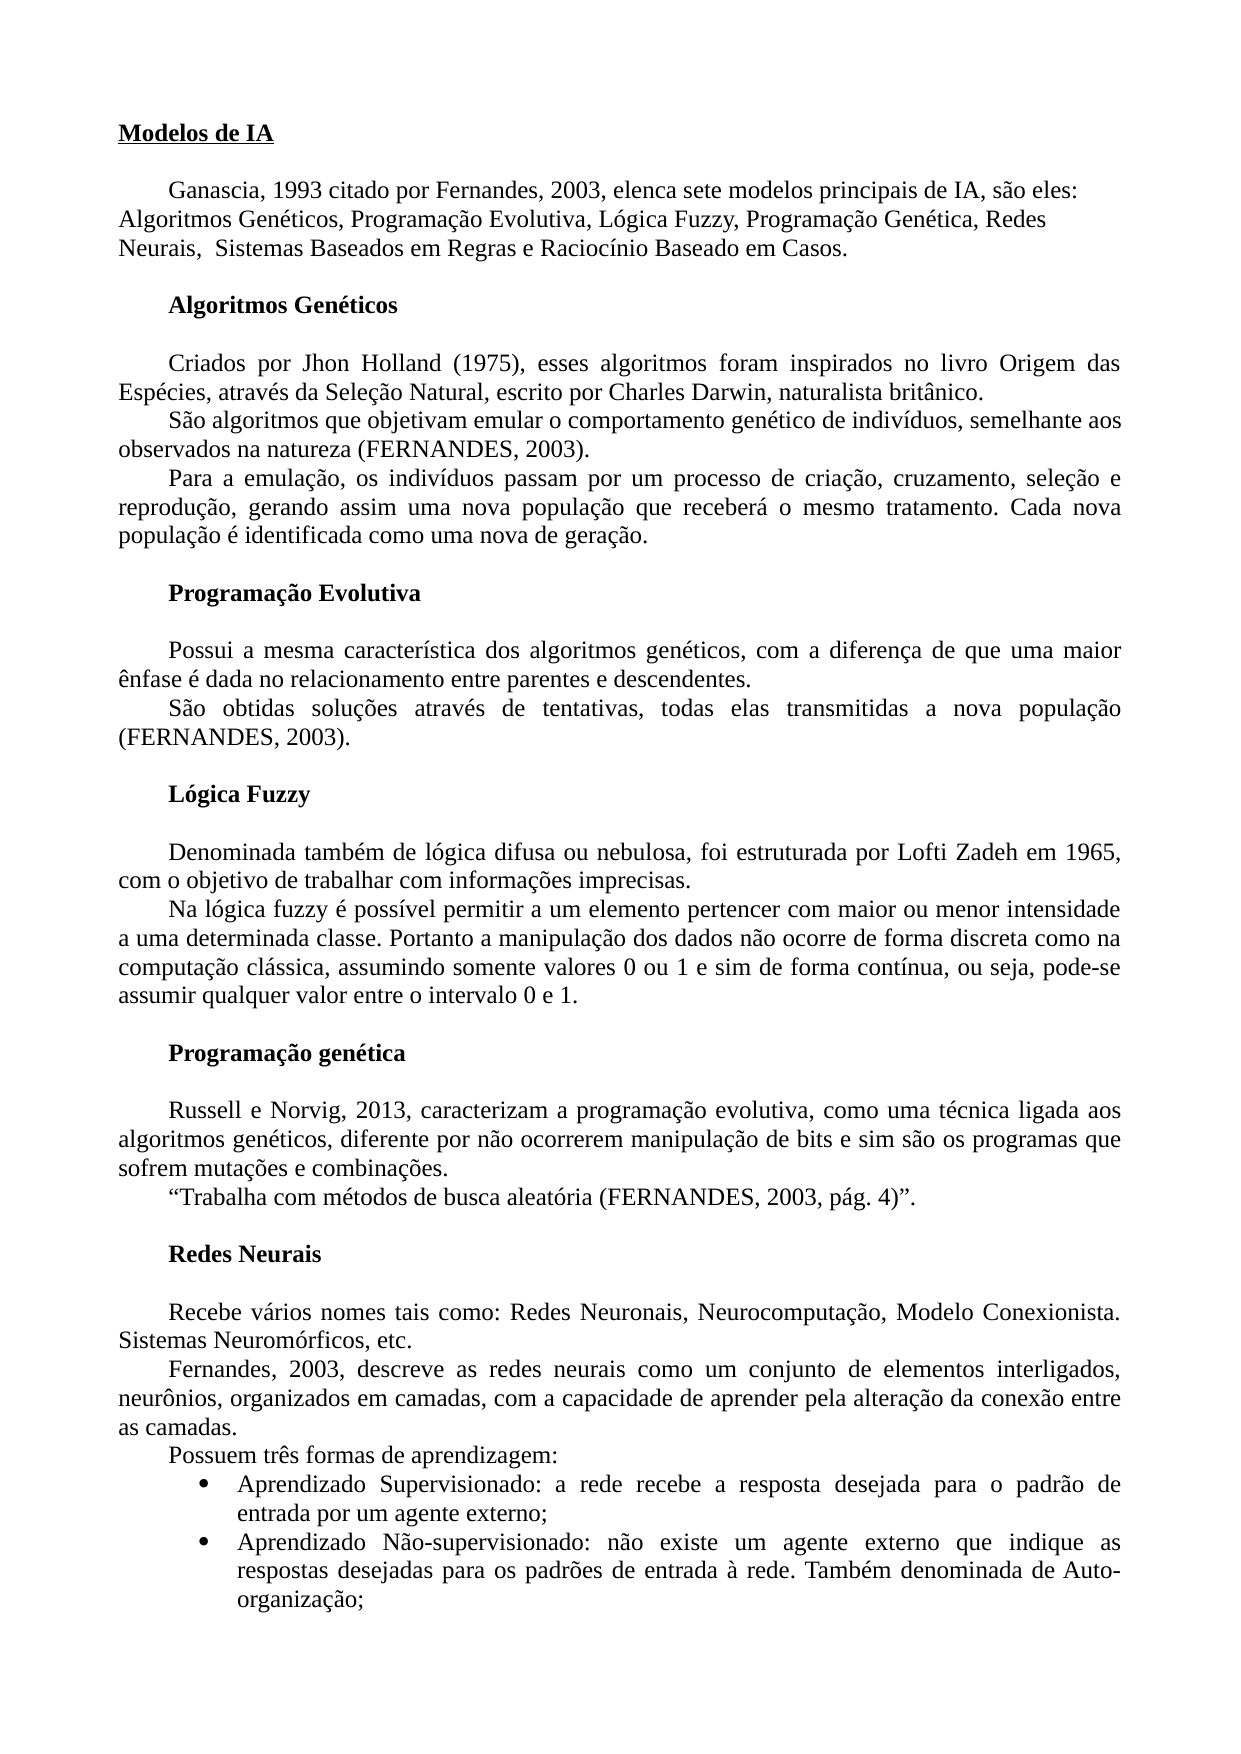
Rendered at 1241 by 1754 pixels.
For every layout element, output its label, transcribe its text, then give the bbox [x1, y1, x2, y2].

text Denominada também de lógica difusa ou nebulosa, foi estruturada por Lofti Zadeh em 1965, com o objetivo de trabalhar com informações imprecisas. [118, 837, 1122, 894]
text Algoritmos Genéticos, Programação Evolutiva, Lógica Fuzzy, Programação Genética, Redes Neurais, Sistemas Baseados em Regras e Raciocínio Baseado em Casos. [118, 204, 1122, 262]
text Ganascia, 1993 citado por Fernandes, 2003, elenca sete modelos principais de IA, são eles: [118, 176, 1122, 204]
text Recebe vários nomes tais como: Redes Neuronais, Neurocomputação, Modelo Conexionista. Sistemas Neuromórficos, etc. [118, 1297, 1122, 1354]
text Redes Neurais [118, 1239, 1122, 1268]
text Fernandes, 2003, descreve as redes neurais como um conjunto de elementos interligados, neurônios, organizados em camadas, com a capacidade de aprender pela alteração da conexão entre as camadas. [118, 1354, 1122, 1441]
text Algoritmos Genéticos [118, 291, 1122, 319]
text Possuem três formas de aprendizagem: [118, 1441, 1122, 1469]
text São algoritmos que objetivam emular o comportamento genético de indivíduos, semelhante aos observados na natureza (FERNANDES, 2003). [118, 406, 1122, 463]
text “Trabalha com métodos de busca aleatória (FERNANDES, 2003, pág. 4)”. [118, 1182, 1122, 1211]
text Para a emulação, os indivíduos passam por um processo de criação, cruzamento, seleção e reprodução, gerando assim uma nova população que receberá o mesmo tratamento. Cada nova população é identificada como uma nova de geração. [118, 463, 1122, 549]
list Aprendizado Supervisionado: a rede recebe a resposta desejada para o padrão de entrada por um agente externo; [199, 1469, 1122, 1527]
text Modelos de IA [118, 118, 1122, 147]
text Programação genética [118, 1038, 1122, 1067]
text Russell e Norvig, 2013, caracterizam a programação evolutiva, como uma técnica ligada aos algoritmos genéticos, diferente por não ocorrerem manipulação de bits e sim são os programas que sofrem mutações e combinações. [118, 1096, 1122, 1182]
text Programação Evolutiva [118, 578, 1122, 607]
text São obtidas soluções através de tentativas, todas elas transmitidas a nova população (FERNANDES, 2003). [118, 693, 1122, 751]
text Possui a mesma característica dos algoritmos genéticos, com a diferença de que uma maior ênfase é dada no relacionamento entre parentes e descendentes. [118, 636, 1122, 693]
list Aprendizado Não-supervisionado: não existe um agente externo que indique as respostas desejadas para os padrões de entrada à rede. Também denominada de Auto-organização; [199, 1527, 1122, 1613]
text Lógica Fuzzy [118, 779, 1122, 808]
text Na lógica fuzzy é possível permitir a um elemento pertencer com maior ou menor intensidade a uma determinada classe. Portanto a manipulação dos dados não ocorre de forma discreta como na computação clássica, assumindo somente valores 0 ou 1 e sim de forma contínua, ou seja, pode-se assumir qualquer valor entre o intervalo 0 e 1. [118, 894, 1122, 1009]
text Criados por Jhon Holland (1975), esses algoritmos foram inspirados no livro Origem das Espécies, através da Seleção Natural, escrito por Charles Darwin, naturalista britânico. [118, 348, 1122, 406]
